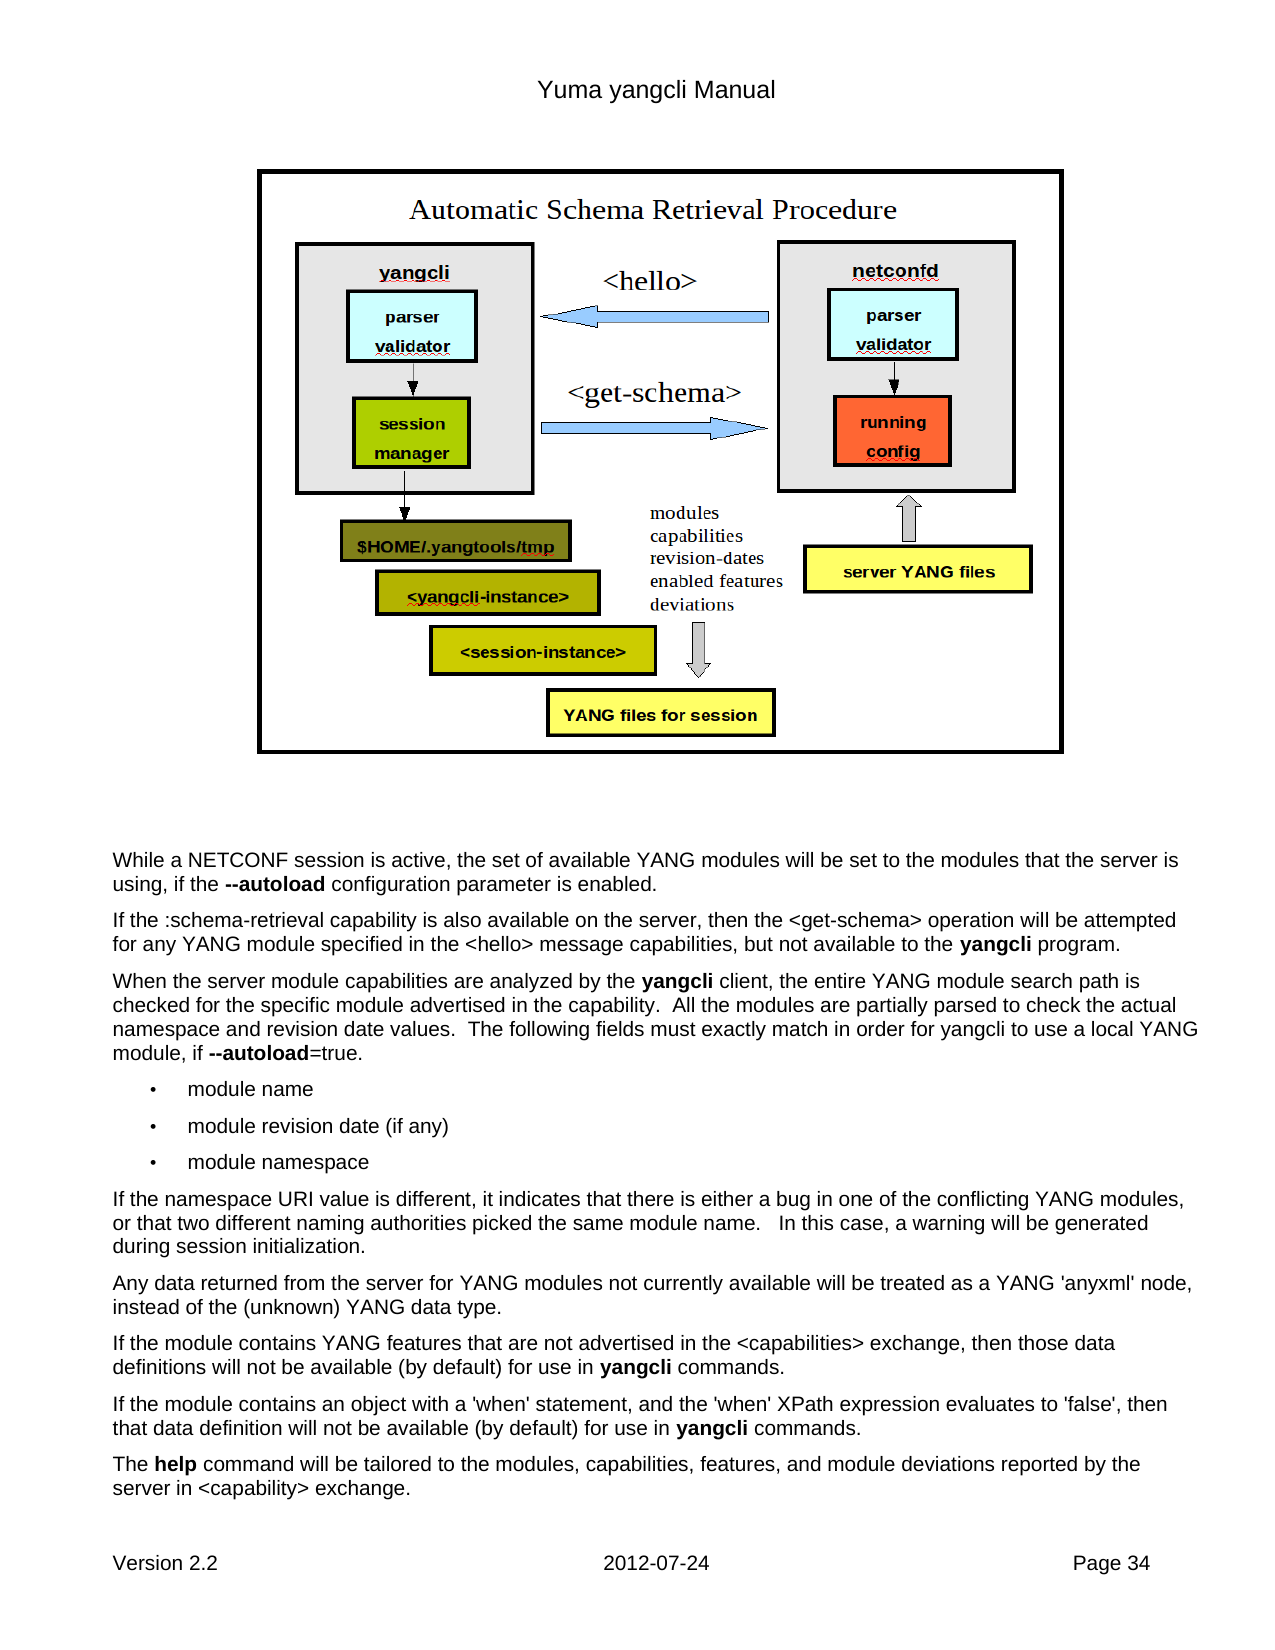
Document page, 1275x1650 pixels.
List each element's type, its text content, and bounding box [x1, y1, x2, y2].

text If the namespace URI value is different, it indicates that there is either a bug in one of the conflicting YANG modules, or that two different naming authorities picked the same module name. In this case, a warning will be generated during session initialization. [112, 1186, 1200, 1258]
text If the module contains an object with a 'when' statement, and the 'when' XPath expression evaluates to 'false', then that data definition will not be available (by default) for use in yangcli commands. [112, 1392, 1200, 1439]
text While a NETCONF session is active, the set of available YANG modules will be set to the modules that the server is using, if the --autoload configuration parameter is enabled. [112, 848, 1200, 896]
list module namespace [150, 1150, 1200, 1174]
picture [195, 133, 1117, 775]
list module name [150, 1077, 1200, 1101]
list module revision date (if any) [150, 1113, 1200, 1137]
text If the :schema-retrieval capability is also available on the server, then the <get-schema> operation will be attempted for any YANG module specified in the <hello> message capabilities, but not available to the yangcli program. [112, 908, 1200, 956]
text The help command will be tailored to the modules, capabilities, features, and module deviations reported by the server in <capability> exchange. [112, 1452, 1200, 1500]
text If the module contains YANG features that are not advertised in the <capabilities> exchange, then those data definitions will not be available (by default) for use in yangcli commands. [112, 1331, 1200, 1379]
text Any data returned from the server for YANG modules not currently available will be treated as a YANG 'anyxml' node, instead of the (unknown) YANG data type. [112, 1271, 1200, 1319]
text When the server module capabilities are analyzed by the yangcli client, the entire YANG module search path is checked for the specific module advertised in the capability. All the modules are partially parsed to check the actual namespace and revision date values. The following fields must exactly match in order for yangcli to use a local YANG module, if --autoload=true. [112, 969, 1200, 1064]
